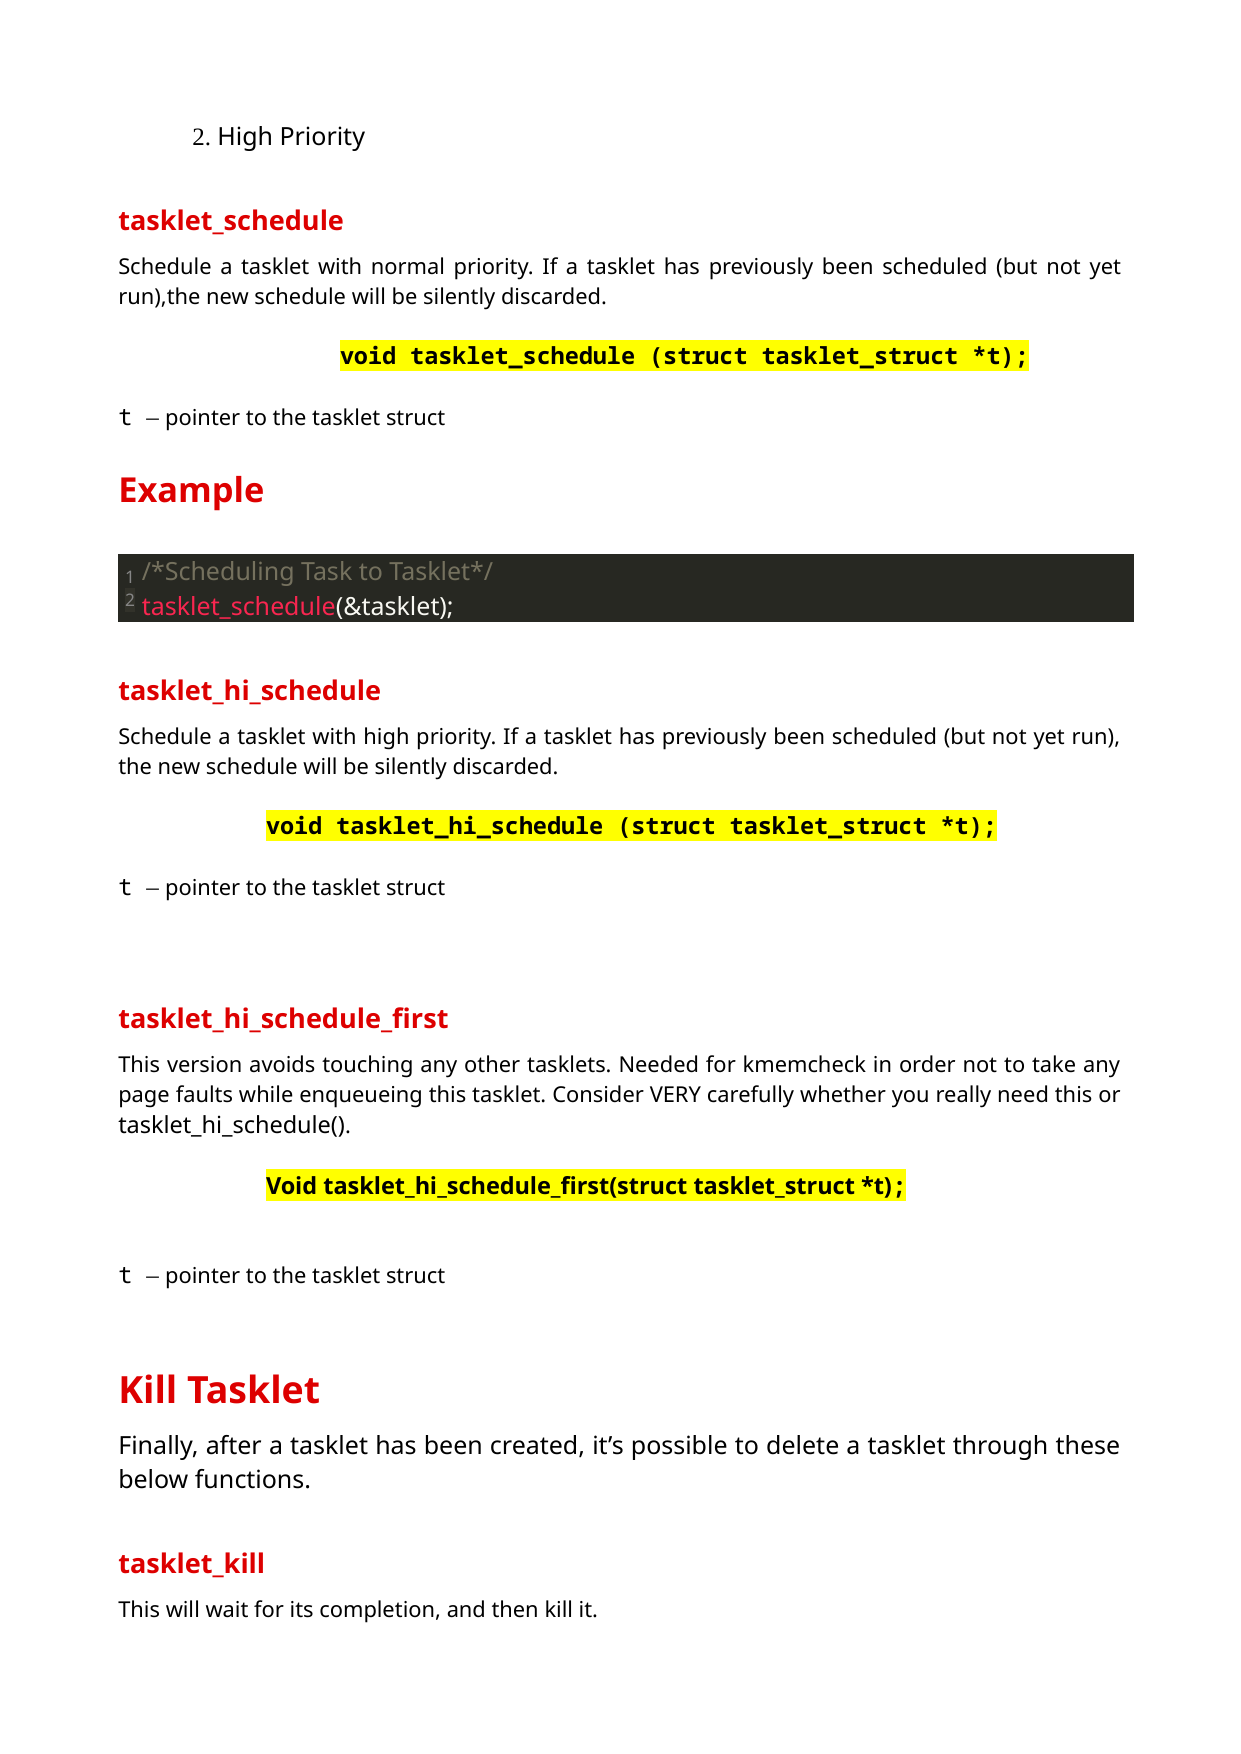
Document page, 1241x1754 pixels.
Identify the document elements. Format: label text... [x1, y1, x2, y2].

text void tasklet_schedule (struct tasklet_struct *t); [118, 339, 1122, 371]
text 2. High Priority [118, 118, 1122, 152]
text t – pointer to the tasklet struct [118, 400, 1122, 432]
text Schedule a tasklet with high priority. If a tasklet has previously been scheduled (but not yet run), the new schedule will be silently discarded. [118, 721, 1122, 781]
text t – pointer to the tasklet struct [118, 1259, 1122, 1291]
subtitle tasklet_kill [118, 1545, 1122, 1582]
text Void tasklet_hi_schedule_first(struct tasklet_struct *t); [118, 1169, 1122, 1201]
text t – pointer to the tasklet struct [118, 870, 1122, 902]
table_header /*Scheduling Task to Tasklet*/ tasklet_schedule(&tasklet); [142, 554, 1134, 588]
subtitle Example [118, 466, 1122, 513]
text This version avoids touching any other tasklets. Needed for kmemcheck in order not to take any page faults while enqueueing this tasklet. Consider VERY carefully whether you really need this or tasklet_hi_schedule(). [118, 1049, 1122, 1141]
subtitle tasklet_schedule [118, 202, 1122, 239]
subtitle tasklet_hi_schedule [118, 672, 1122, 709]
text Finally, after a tasklet has been created, it’s possible to delete a tasklet through these below functions. [118, 1427, 1122, 1495]
text Schedule a tasklet with normal priority. If a tasklet has previously been scheduled (but not yet run),the new schedule will be silently discarded. [118, 251, 1122, 311]
subtitle tasklet_hi_schedule_first [118, 1000, 1122, 1037]
text void tasklet_hi_schedule (struct tasklet_struct *t); [118, 809, 1122, 841]
text This will wait for its completion, and then kill it. [118, 1594, 1122, 1624]
table_header 1 2 [118, 554, 142, 622]
subtitle Kill Tasklet [118, 1364, 1122, 1415]
